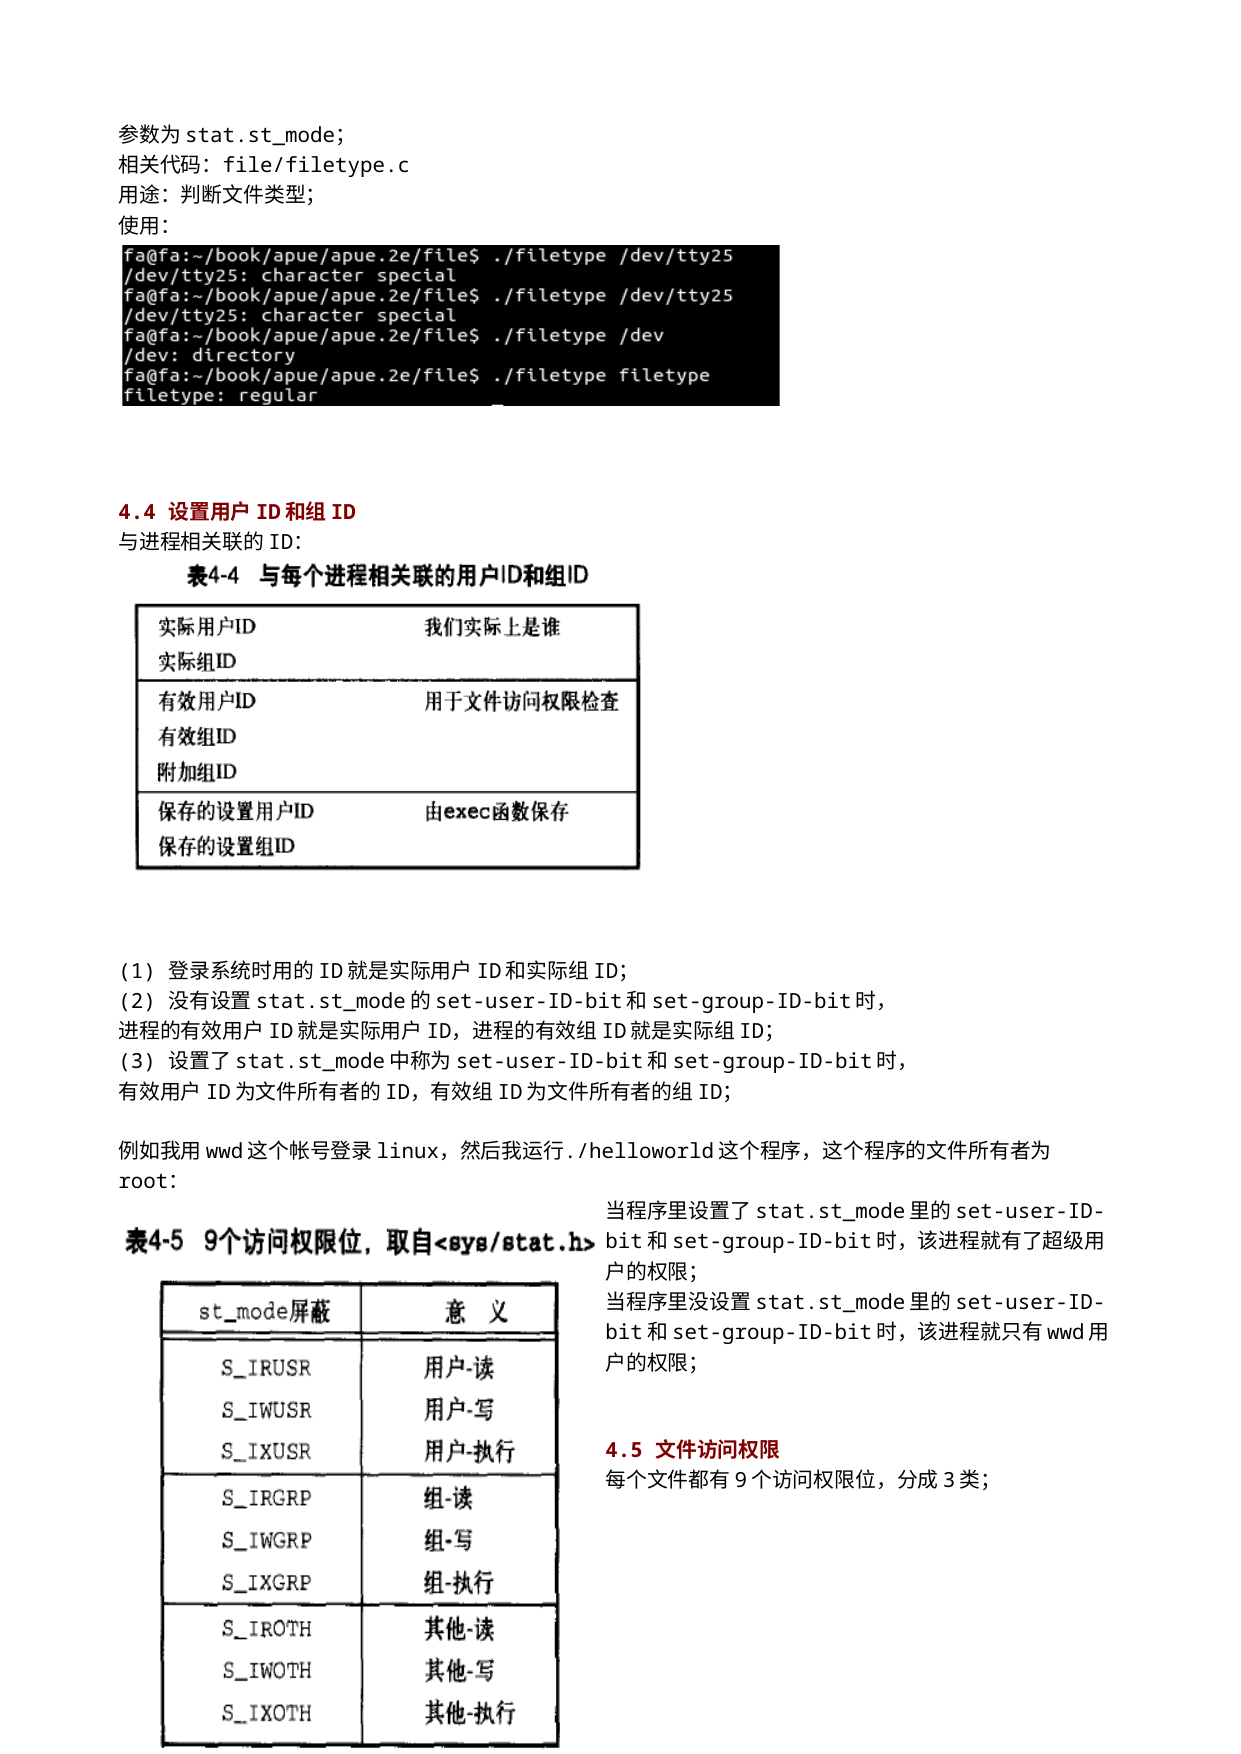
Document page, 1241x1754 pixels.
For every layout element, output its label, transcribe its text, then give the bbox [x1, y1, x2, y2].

text (2) 没有设置stat.st_mode的set-user-ID-bit和set-group-ID-bit时， [118, 984, 1122, 1014]
text 相关代码：file/filetype.c [118, 148, 1122, 179]
text 参数为stat.st_mode； [118, 118, 1122, 148]
text 进程的有效用户ID就是实际用户ID，进程的有效组ID就是实际组ID； [118, 1014, 1122, 1045]
text 使用： [118, 209, 1122, 239]
text 用途：判断文件类型； [118, 179, 1122, 209]
text 当程序里设置了stat.st_mode里的set-user-ID-bit和set-group-ID-bit时，该进程就有了超级用户的权限； [118, 1194, 1122, 1285]
picture [117, 1221, 606, 1754]
text 例如我用wwd这个帐号登录linux，然后我运行./helloworld这个程序，这个程序的文件所有者为root： [118, 1134, 1122, 1194]
text 4.5 文件访问权限 [606, 1433, 1122, 1463]
text 当程序里没设置stat.st_mode里的set-user-ID-bit和set-group-ID-bit时，该进程就只有wwd用户的权限； [606, 1285, 1122, 1376]
text (1) 登录系统时用的ID就是实际用户ID和实际组ID； [118, 954, 1122, 984]
picture [131, 561, 646, 888]
picture [122, 245, 780, 406]
text 与进程相关联的ID： [118, 525, 1122, 556]
text 有效用户ID为文件所有者的ID，有效组ID为文件所有者的组ID； [118, 1075, 1122, 1105]
text 每个文件都有9个访问权限位，分成3类； [606, 1463, 1122, 1494]
text 4.4 设置用户ID和组ID [118, 495, 1122, 525]
text (3) 设置了stat.st_mode中称为set-user-ID-bit和set-group-ID-bit时， [118, 1045, 1122, 1075]
